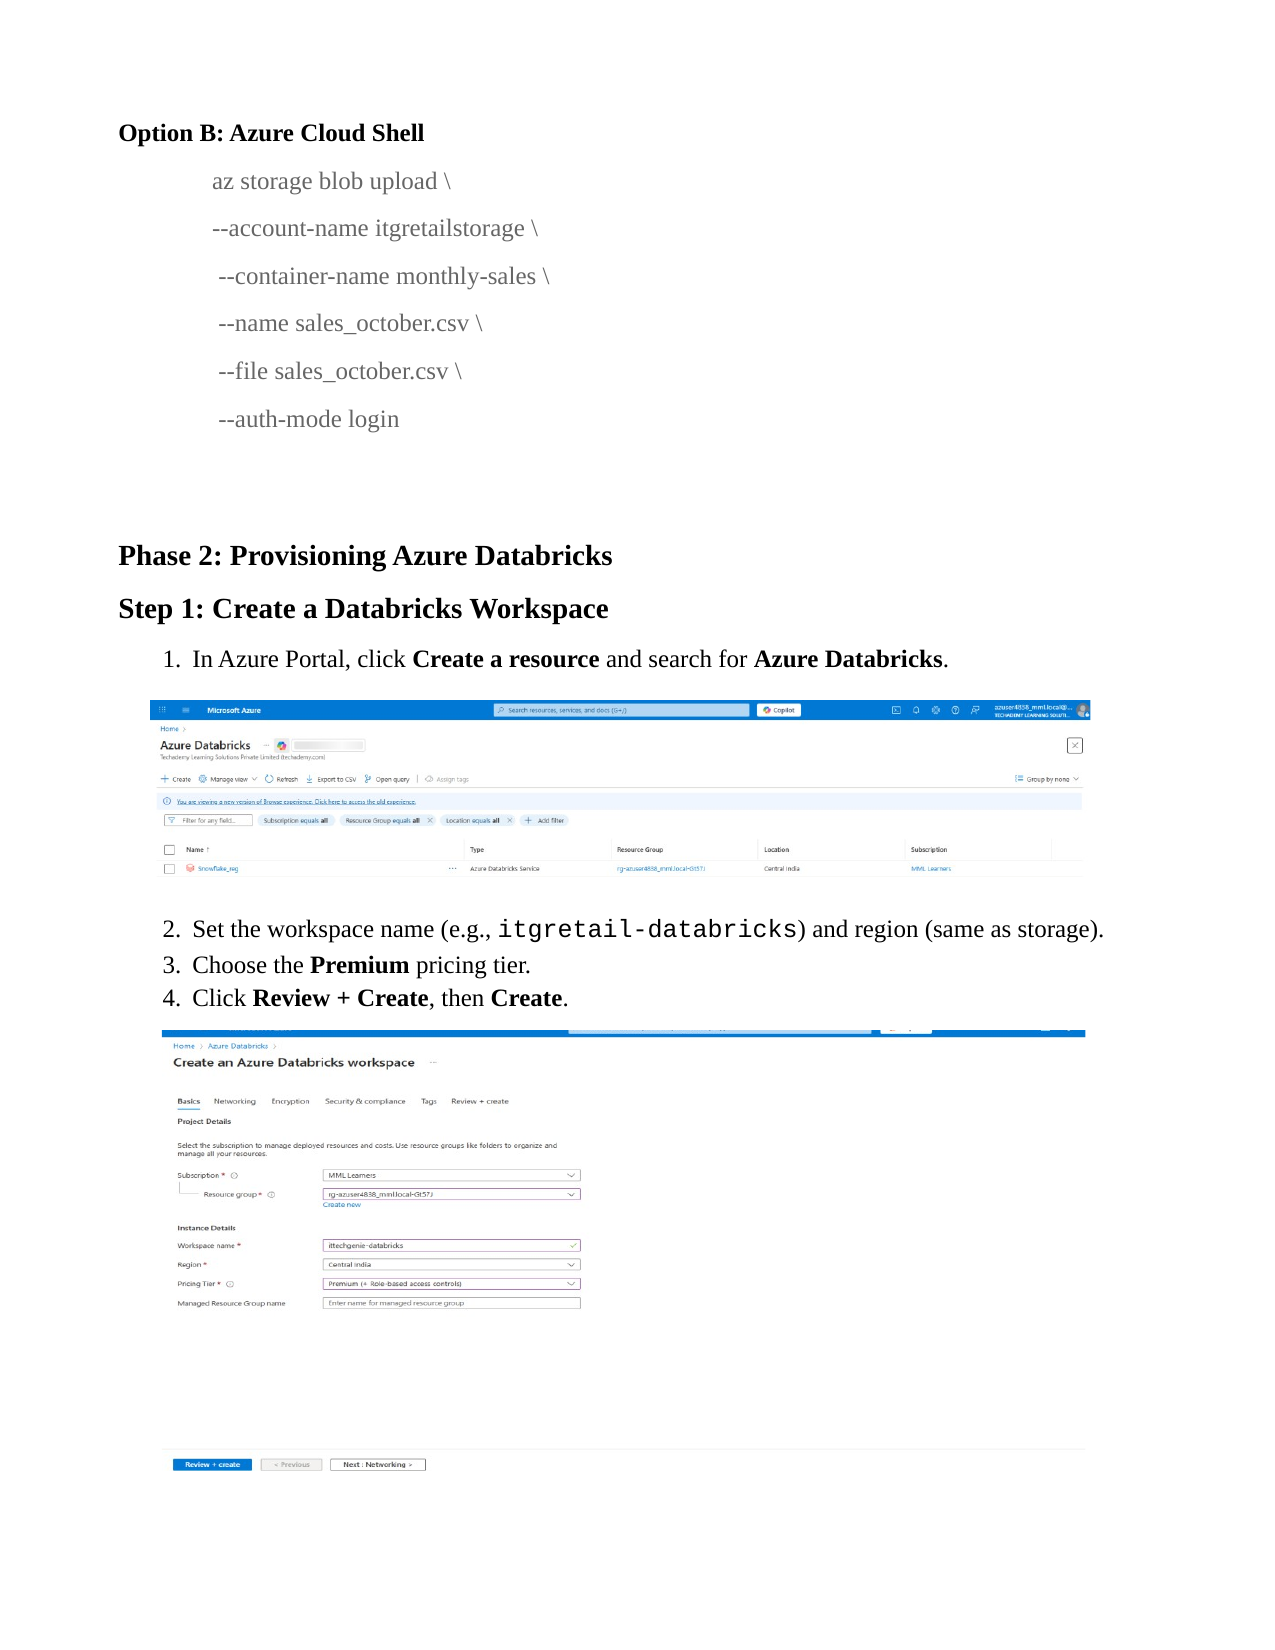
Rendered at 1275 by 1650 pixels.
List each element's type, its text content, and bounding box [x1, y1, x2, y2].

text --auth-mode login [212, 404, 1157, 432]
text --file sales_october.csv \ [212, 356, 1157, 385]
text Option B: Azure Cloud Shell [118, 118, 1157, 147]
text az storage blob upload \ [212, 166, 1157, 194]
text Step 1: Create a Databricks Workspace [118, 591, 1157, 624]
text --account-name itgretailstorage \ [212, 213, 1157, 242]
text Phase 2: Provisioning Azure Databricks [118, 538, 1157, 571]
list Set the workspace name (e.g., itgretail-databricks) and region (same as storage). [162, 914, 1157, 945]
list In Azure Portal, click Create a resource and search for Azure Databricks. [162, 644, 1157, 673]
list Choose the Premium pricing tier. [162, 950, 1157, 978]
text --name sales_october.csv \ [212, 308, 1157, 337]
picture [161, 1030, 1086, 1471]
text --container-name monthly-sales \ [212, 261, 1157, 290]
list Click Review + Create, then Create. [162, 983, 1157, 1012]
picture [150, 700, 1091, 877]
